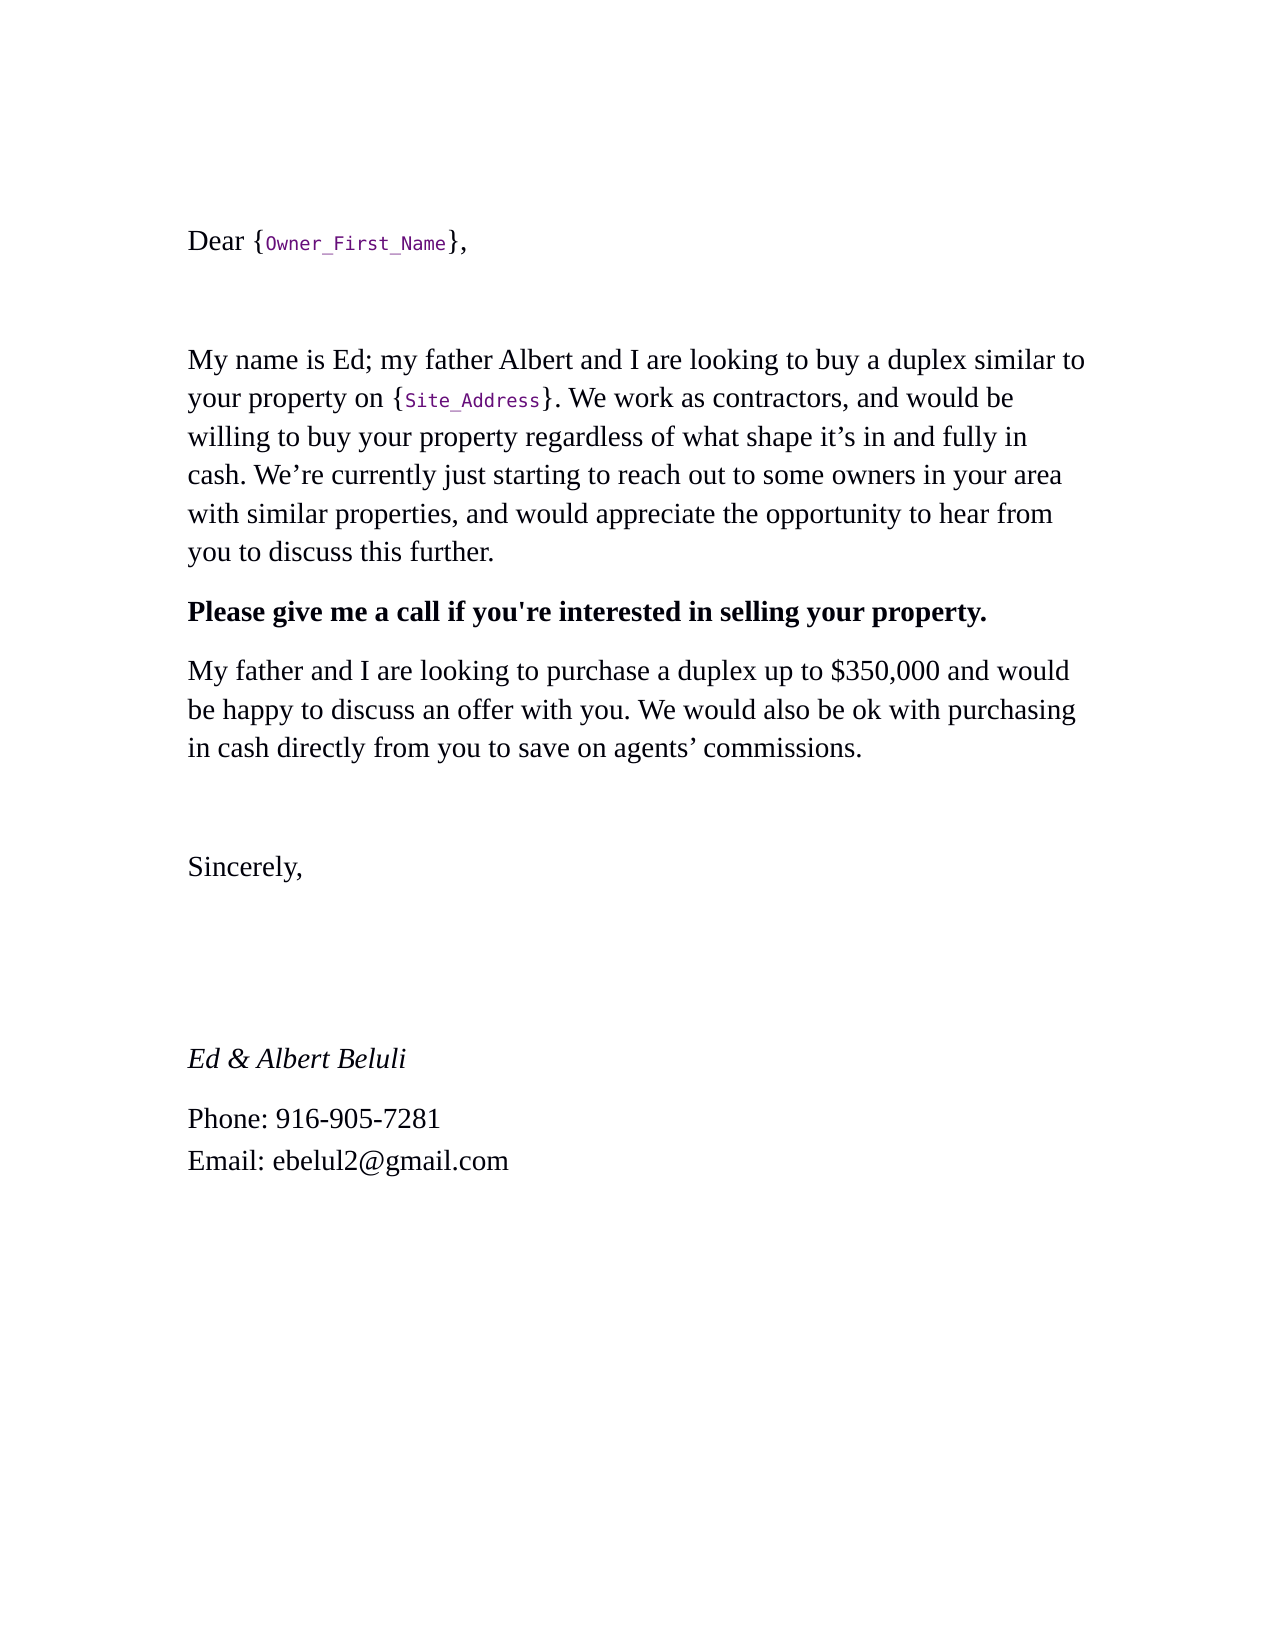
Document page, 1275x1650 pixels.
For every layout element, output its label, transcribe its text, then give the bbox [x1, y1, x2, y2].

text Please give me a call if you're interested in selling your property. [187, 594, 1087, 627]
text Dear {Owner_First_Name}, [187, 223, 1087, 257]
text Sincerely, [187, 849, 1087, 883]
text Ed & Albert Beluli [187, 1041, 1087, 1075]
text My father and I are looking to purchase a duplex up to $350,000 and would be happy to discuss an offer with you. We would also be ok with purchasing in cash directly from you to save on agents’ commissions. [187, 653, 1087, 764]
text My name is Ed; my father Albert and I are looking to buy a duplex similar to your property on {Site_Address}. We work as contractors, and would be willing to buy your property regardless of what shape it’s in and fully in cash. We’re currently just starting to reach out to some owners in your area with similar properties, and would appreciate the opportunity to hear from you to discuss this further. [187, 342, 1087, 568]
text Email: ebelul2@gmail.com [187, 1143, 1087, 1177]
text Phone: 916-905-7281 [187, 1101, 1087, 1134]
